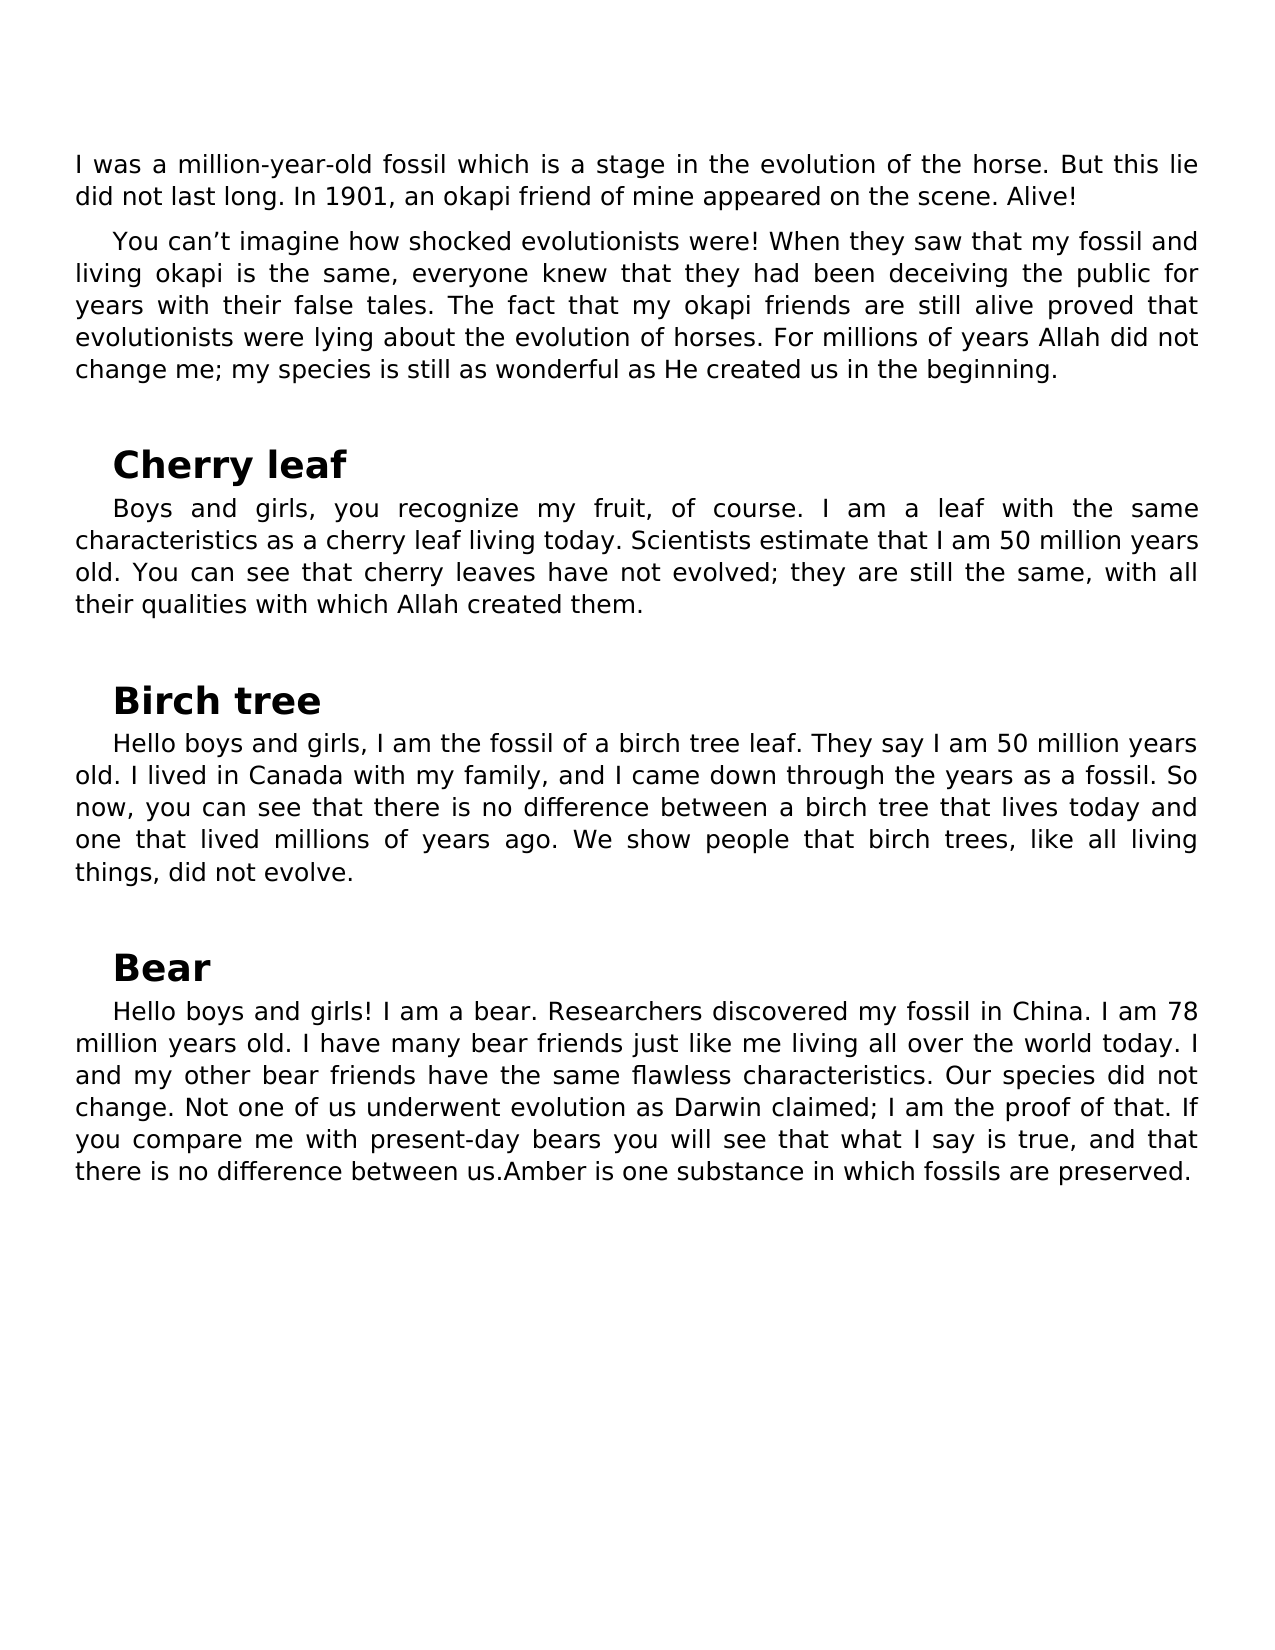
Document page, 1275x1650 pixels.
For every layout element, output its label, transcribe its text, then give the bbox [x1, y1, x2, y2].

text Boys and girls, you recognize my fruit, of course. I am a leaf with the same characteristics as a cherry leaf living today. Scientists estimate that I am 50 million years old. You can see that cherry leaves have not evolved; they are still the same, with all their qualities with which Allah created them. [75, 494, 1200, 619]
subtitle Cherry leaf [112, 444, 1200, 488]
subtitle Bear [112, 947, 1200, 991]
text Hello boys and girls! I am a bear. Researchers discovered my fossil in China. I am 78 million years old. I have many bear friends just like me living all over the world today. I and my other bear friends have the same flawless characteristics. Our species did not change. Not one of us underwent evolution as Darwin claimed; I am the proof of that. If you compare me with present-day bears you will see that what I say is true, and that there is no difference between us.Amber is one substance in which fossils are preserved. [75, 997, 1200, 1186]
text Hello boys and girls, I am the fossil of a birch tree leaf. They say I am 50 million years old. I lived in Canada with my family, and I came down through the years as a fossil. So now, you can see that there is no difference between a birch tree that lives today and one that lived millions of years ago. We show people that birch trees, like all living things, did not evolve. [75, 729, 1200, 887]
text I was a million-year-old fossil which is a stage in the evolution of the horse. But this lie did not last long. In 1901, an okapi friend of mine appeared on the scene. Alive! [75, 150, 1200, 211]
subtitle Birch tree [112, 679, 1200, 723]
text You can’t imagine how shocked evolutionists were! When they saw that my fossil and living okapi is the same, everyone knew that they had been deceiving the public for years with their false tales. The fact that my okapi friends are still alive proved that evolutionists were lying about the evolution of horses. For millions of years Allah did not change me; my species is still as wonderful as He created us in the beginning. [75, 227, 1200, 384]
